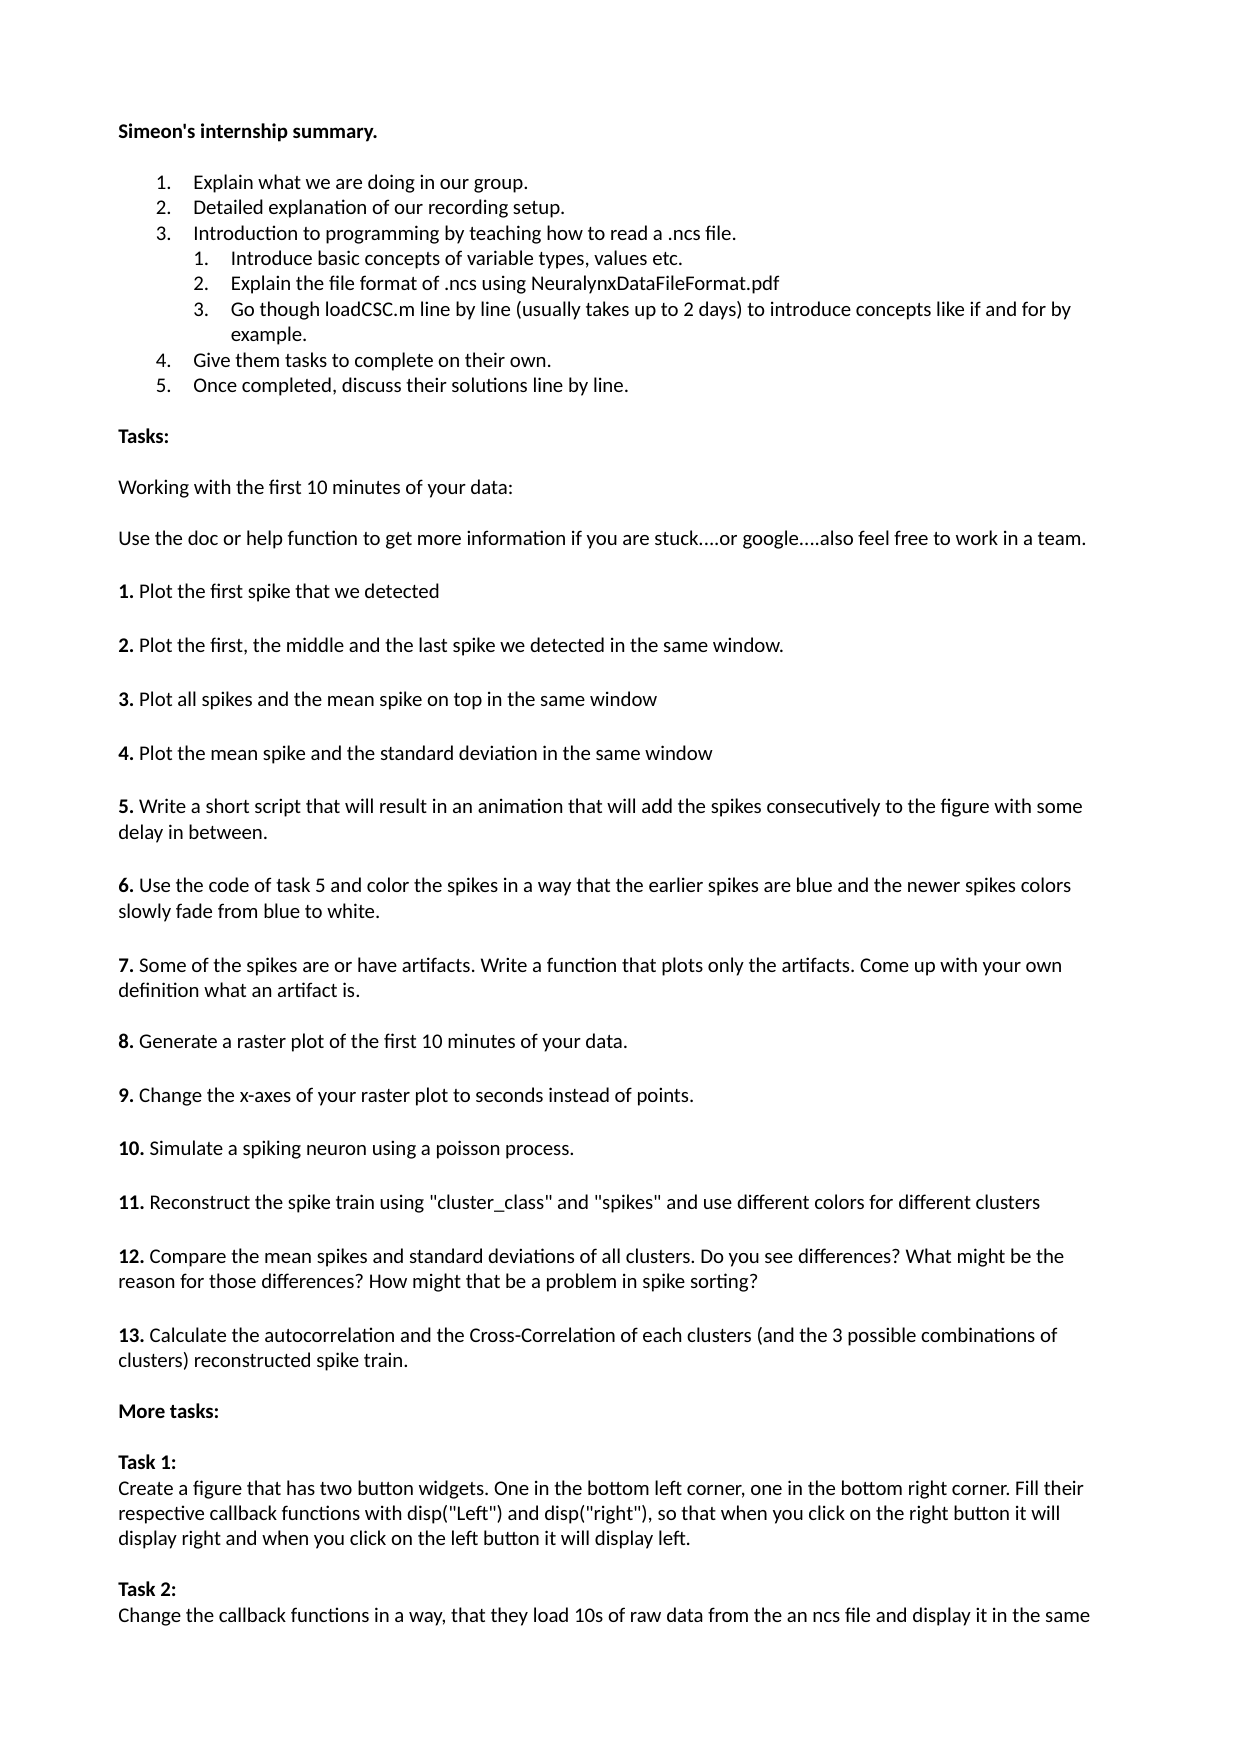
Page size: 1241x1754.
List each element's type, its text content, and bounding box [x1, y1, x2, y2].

list Explain the file format of .ncs using NeuralynxDataFileFormat.pdf [193, 271, 1122, 296]
text 13. Calculate the autocorrelation and the Cross-Correlation of each clusters (and the 3 possible combinations of clusters) reconstructed spike train. [118, 1322, 1122, 1373]
text Working with the first 10 minutes of your data: Use the doc or help function to get more information if you are stuck....or google....also feel free to work in a team. [118, 474, 1122, 550]
text 7. Some of the spikes are or have artifacts. Write a function that plots only the artifacts. Come up with your own definition what an artifact is. [118, 952, 1122, 1003]
text 5. Write a short script that will result in an animation that will add the spikes consecutively to the figure with some delay in between. [118, 793, 1122, 844]
text 8. Generate a raster plot of the first 10 minutes of your data. [118, 1028, 1122, 1053]
list Detailed explanation of our recording setup. [156, 194, 1122, 220]
list Once completed, discuss their solutions line by line. [156, 372, 1122, 398]
text 12. Compare the mean spikes and standard deviations of all clusters. Do you see differences? What might be the reason for those differences? How might that be a problem in spike sorting? [118, 1243, 1122, 1294]
text 1. Plot the first spike that we detected [118, 578, 1122, 604]
text Simeon's internship summary. [118, 118, 1122, 143]
text 11. Reconstruct the spike train using "cluster_class" and "spikes" and use different colors for different clusters [118, 1189, 1122, 1215]
list Explain what we are doing in our group. [156, 169, 1122, 194]
text Tasks: [118, 423, 1122, 448]
text 3. Plot all spikes and the mean spike on top in the same window [118, 686, 1122, 711]
list Give them tasks to complete on their own. [156, 347, 1122, 372]
text 10. Simulate a spiking neuron using a poisson process. [118, 1136, 1122, 1161]
list Introduction to programming by teaching how to read a .ncs file. [156, 220, 1122, 245]
text 6. Use the code of task 5 and color the spikes in a way that the earlier spikes are blue and the newer spikes colors slowly fade from blue to white. [118, 873, 1122, 923]
text 4. Plot the mean spike and the standard deviation in the same window [118, 740, 1122, 765]
list Introduce basic concepts of variable types, values etc. [193, 245, 1122, 271]
text 2. Plot the first, the middle and the last spike we detected in the same window. [118, 632, 1122, 658]
list Go though loadCSC.m line by line (usually takes up to 2 days) to introduce concepts like if and for by example. [193, 296, 1122, 347]
text More tasks: Task 1: Create a figure that has two button widgets. One in the bottom left corner, one in the bottom right corner. Fill their respective callback functions with disp("Left") and disp("right"), so that when you click on the right button it will display right and when you click on the left button it will display left. Task 2: Change the callback functions in a way, that they load 10s of raw data from the an ncs file and display it in the same [118, 1398, 1122, 1627]
text 9. Change the x-axes of your raster plot to seconds instead of points. [118, 1082, 1122, 1107]
